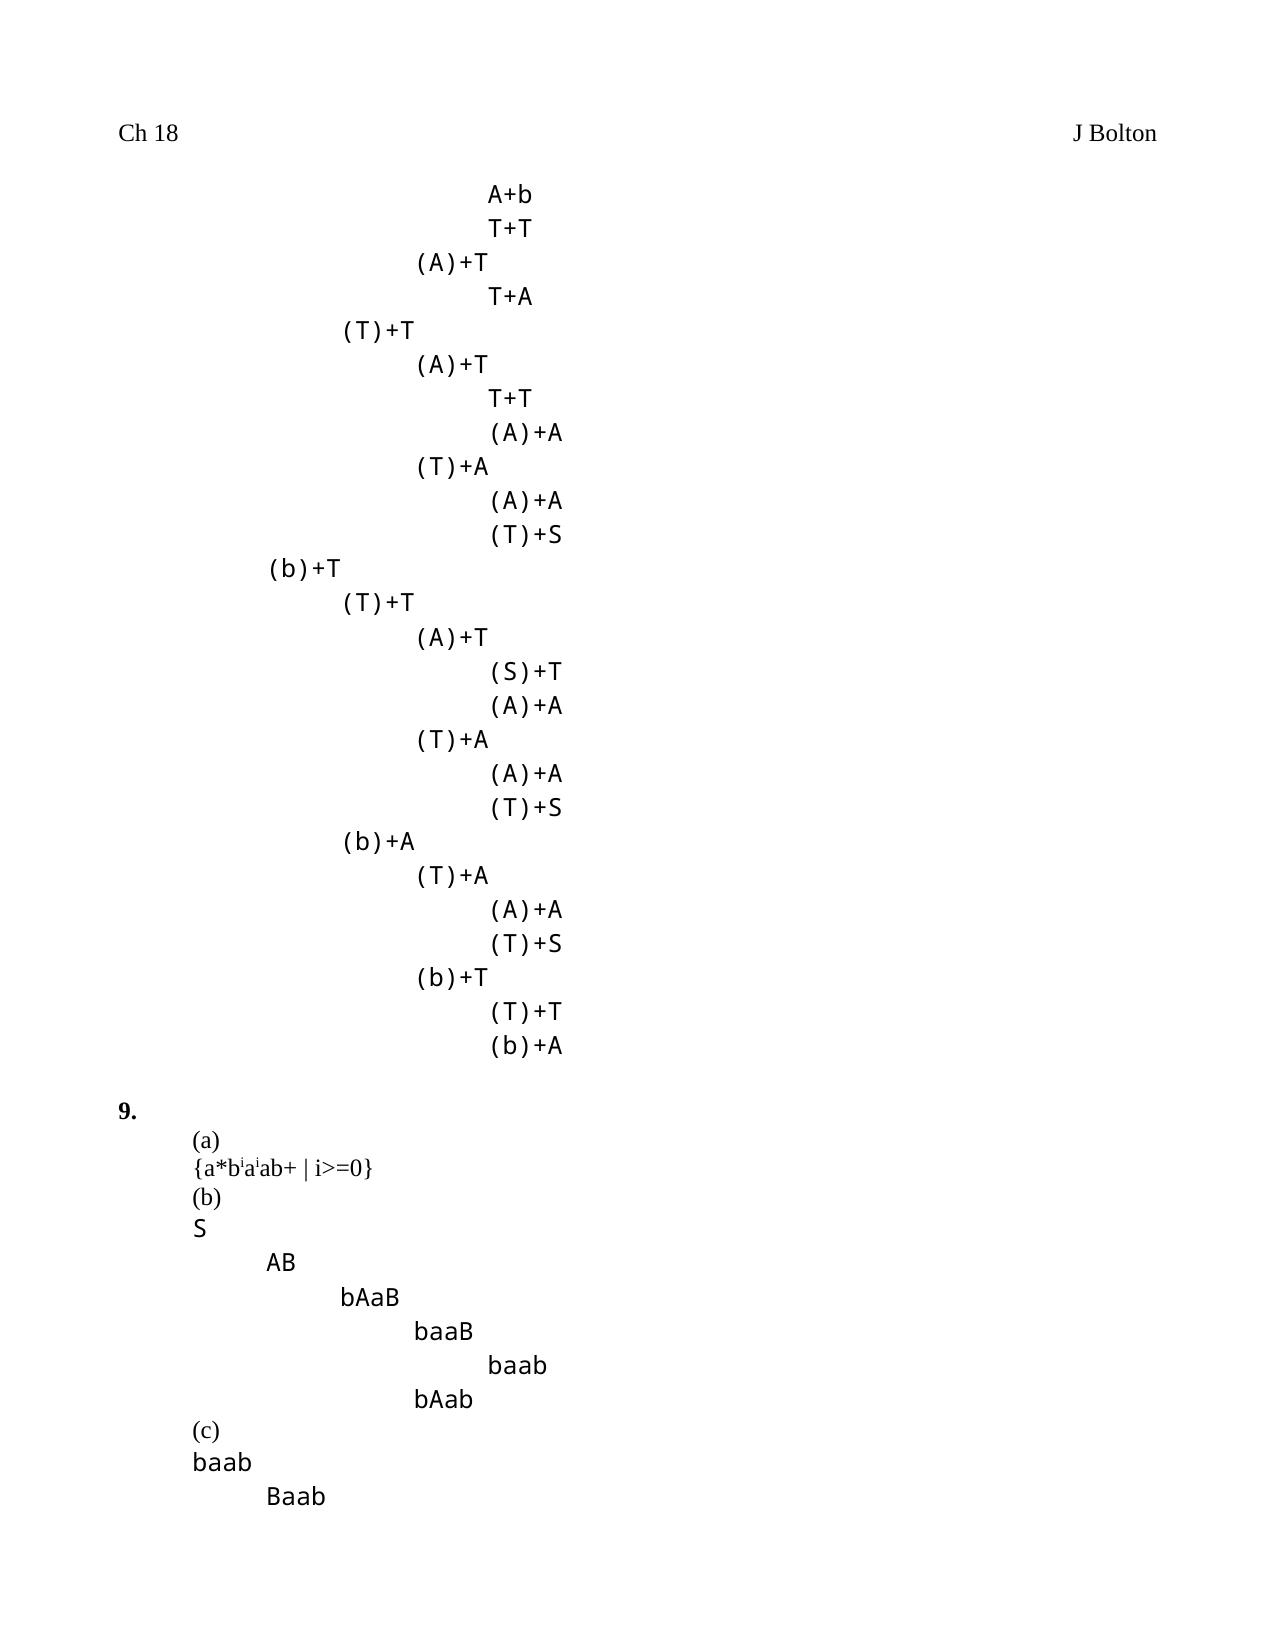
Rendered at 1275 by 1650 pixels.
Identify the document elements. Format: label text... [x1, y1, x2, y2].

text T+T [192, 210, 1157, 244]
text (b) [192, 1182, 1157, 1211]
text (T)+T [192, 585, 1157, 619]
text (A)+A [192, 483, 1157, 517]
text bAab [192, 1381, 1157, 1415]
text baaB [192, 1313, 1157, 1347]
text 9. [118, 1096, 1157, 1125]
text bAaB [192, 1279, 1157, 1313]
text (A)+A [192, 687, 1157, 721]
text (A)+T [192, 244, 1157, 278]
text (a) [192, 1125, 1157, 1153]
text S [192, 1211, 1157, 1245]
text (A)+A [192, 415, 1157, 449]
text (T)+S [192, 789, 1157, 823]
text (T)+T [192, 313, 1157, 347]
text T+A [192, 278, 1157, 313]
text (A)+A [192, 892, 1157, 926]
text (T)+A [192, 721, 1157, 755]
text (T)+T [192, 994, 1157, 1028]
text (A)+T [192, 619, 1157, 653]
text A+b [192, 176, 1157, 210]
text (c) [192, 1415, 1157, 1444]
text (T)+S [192, 517, 1157, 551]
text (A)+A [192, 755, 1157, 789]
text (A)+T [192, 347, 1157, 381]
text baab [192, 1347, 1157, 1381]
text AB [192, 1245, 1157, 1279]
text Baab [192, 1478, 1157, 1512]
text baab [192, 1444, 1157, 1478]
text (T)+A [192, 449, 1157, 483]
text (b)+T [192, 551, 1157, 585]
text T+T [192, 381, 1157, 415]
text {a*biaiab+ | i>=0} [192, 1153, 1157, 1182]
text (T)+S [192, 926, 1157, 960]
text (T)+A [192, 858, 1157, 892]
text (S)+T [192, 653, 1157, 687]
text (b)+A [192, 823, 1157, 858]
text (b)+T [192, 960, 1157, 994]
text (b)+A [192, 1028, 1157, 1062]
